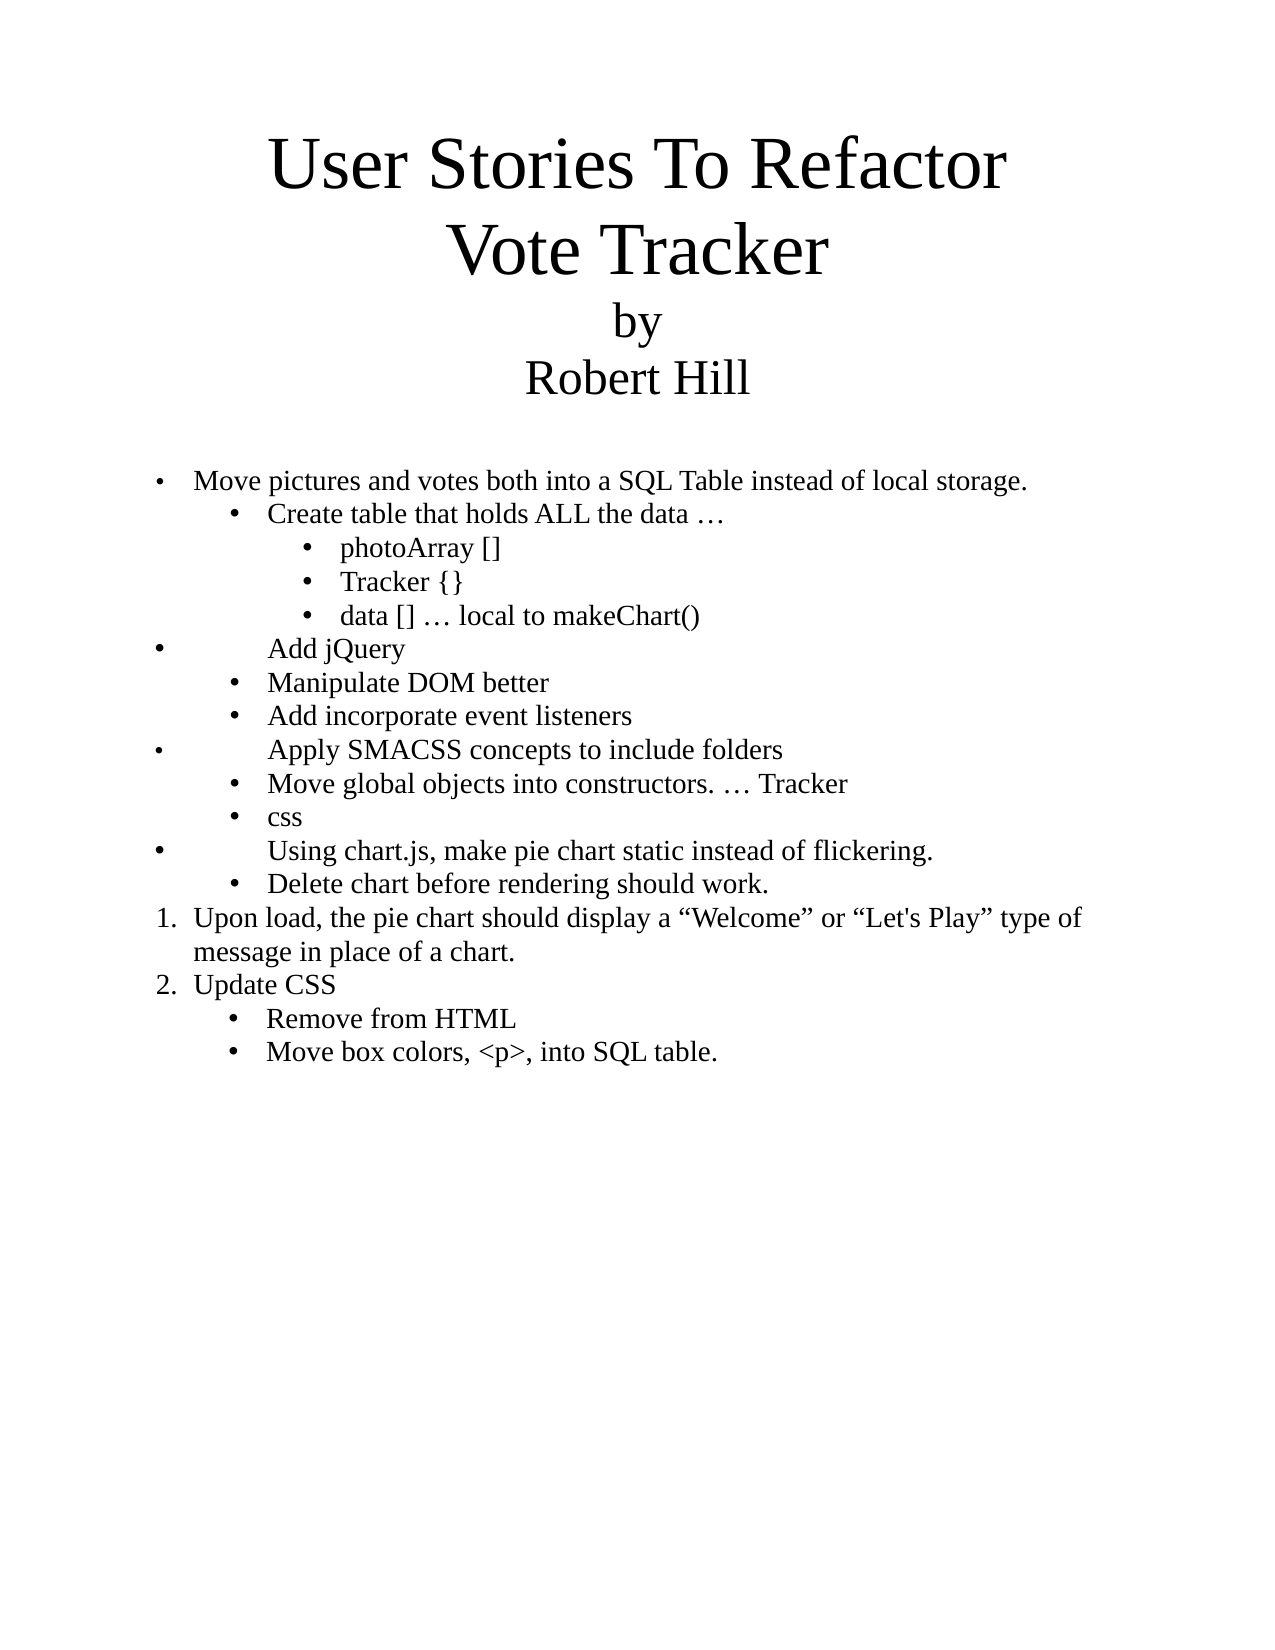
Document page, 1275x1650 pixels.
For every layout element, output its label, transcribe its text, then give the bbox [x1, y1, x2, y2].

text Robert Hill [118, 348, 1157, 406]
list Delete chart before rendering should work. [229, 867, 1157, 900]
list Manipulate DOM better [229, 665, 1157, 698]
list Move box colors, <p>, into SQL table. [228, 1034, 1157, 1068]
list Tracker {} [302, 564, 1157, 598]
list Update CSS [156, 967, 1157, 1001]
list Move global objects into constructors. … Tracker [229, 766, 1157, 799]
list Remove from HTML [228, 1001, 1157, 1034]
list Create table that holds ALL the data … [229, 497, 1157, 530]
list Move pictures and votes both into a SQL Table instead of local storage. [156, 463, 1157, 497]
list Add jQuery [154, 631, 1157, 665]
text User Stories To Refactor [118, 118, 1157, 204]
list css [229, 799, 1157, 833]
list photoArray [] [302, 530, 1157, 564]
list Apply SMACSS concepts to include folders [154, 732, 1157, 766]
text Vote Tracker [118, 204, 1157, 291]
list data [] … local to makeChart() [302, 598, 1157, 631]
list Add incorporate event listeners [229, 698, 1157, 732]
list Upon load, the pie chart should display a “Welcome” or “Let's Play” type of message in place of a chart. [156, 900, 1157, 967]
list Using chart.js, make pie chart static instead of flickering. [154, 833, 1157, 867]
text by [118, 291, 1157, 348]
